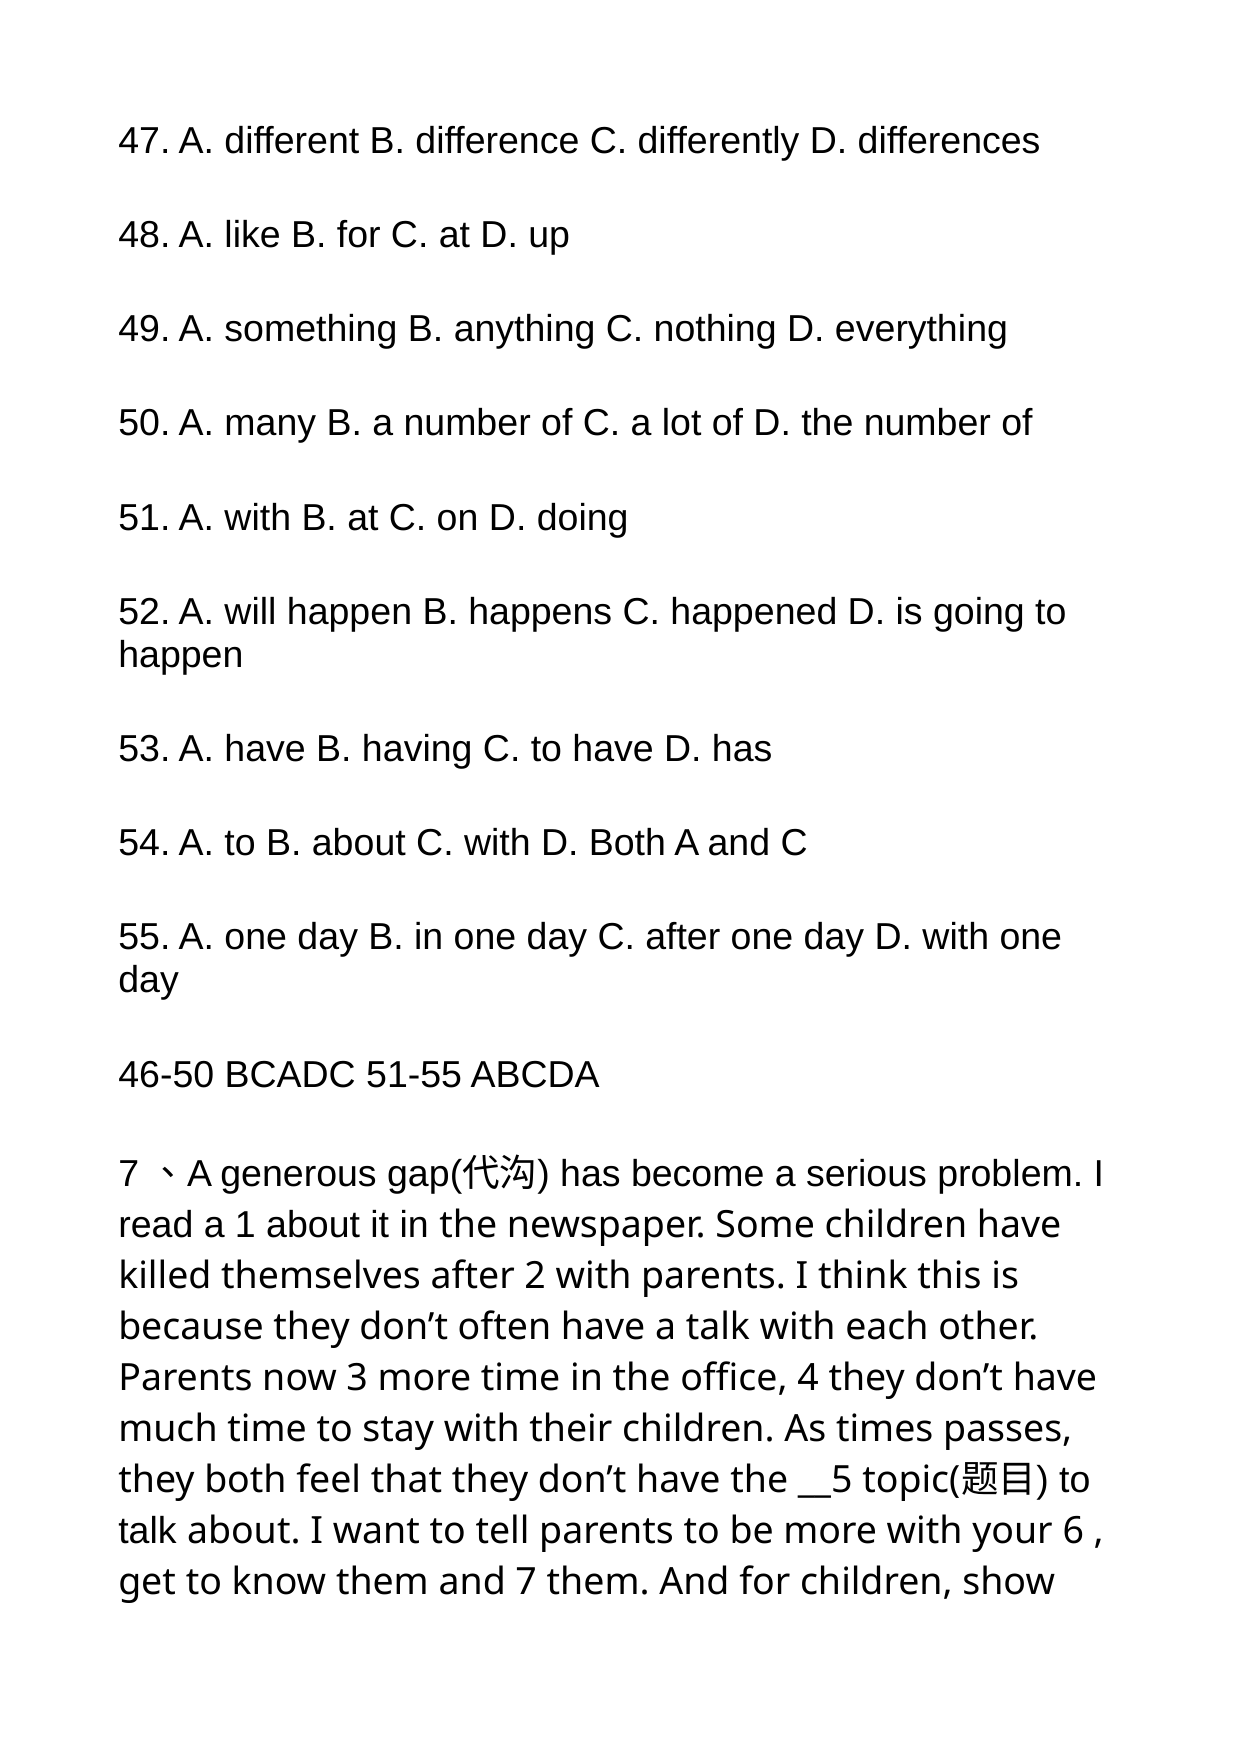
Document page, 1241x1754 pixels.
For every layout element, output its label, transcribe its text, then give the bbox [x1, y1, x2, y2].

text 49. A. something B. anything C. nothing D. everything [118, 306, 1122, 349]
text 50. A. many B. a number of C. a lot of D. the number of [118, 401, 1122, 444]
text 47. A. different B. difference C. differently D. differences [118, 118, 1122, 161]
text 48. A. like B. for C. at D. up [118, 212, 1122, 255]
text 55. A. one day B. in one day C. after one day D. with one day [118, 914, 1122, 1001]
text 53. A. have B. having C. to have D. has [118, 726, 1122, 769]
text 7 、A generous gap(代沟) has become a serious problem. I read a 1 about it in the newspaper. Some children have killed themselves after 2 with parents. I think this is because they don’t often have a talk with each other. Parents now 3 more time in the office, 4 they don’t have much time to stay with their children. As times passes, they both feel that they don’t have the __5 topic(题目) to talk about. I want to tell parents to be more with your 6 , get to know them and 7 them. And for children, show [118, 1146, 1122, 1605]
text 51. A. with B. at C. on D. doing [118, 495, 1122, 538]
text 46-50 BCADC 51-55 ABCDA [118, 1052, 1122, 1095]
text 54. A. to B. about C. with D. Both A and C [118, 820, 1122, 863]
text 52. A. will happen B. happens C. happened D. is going to happen [118, 589, 1122, 675]
